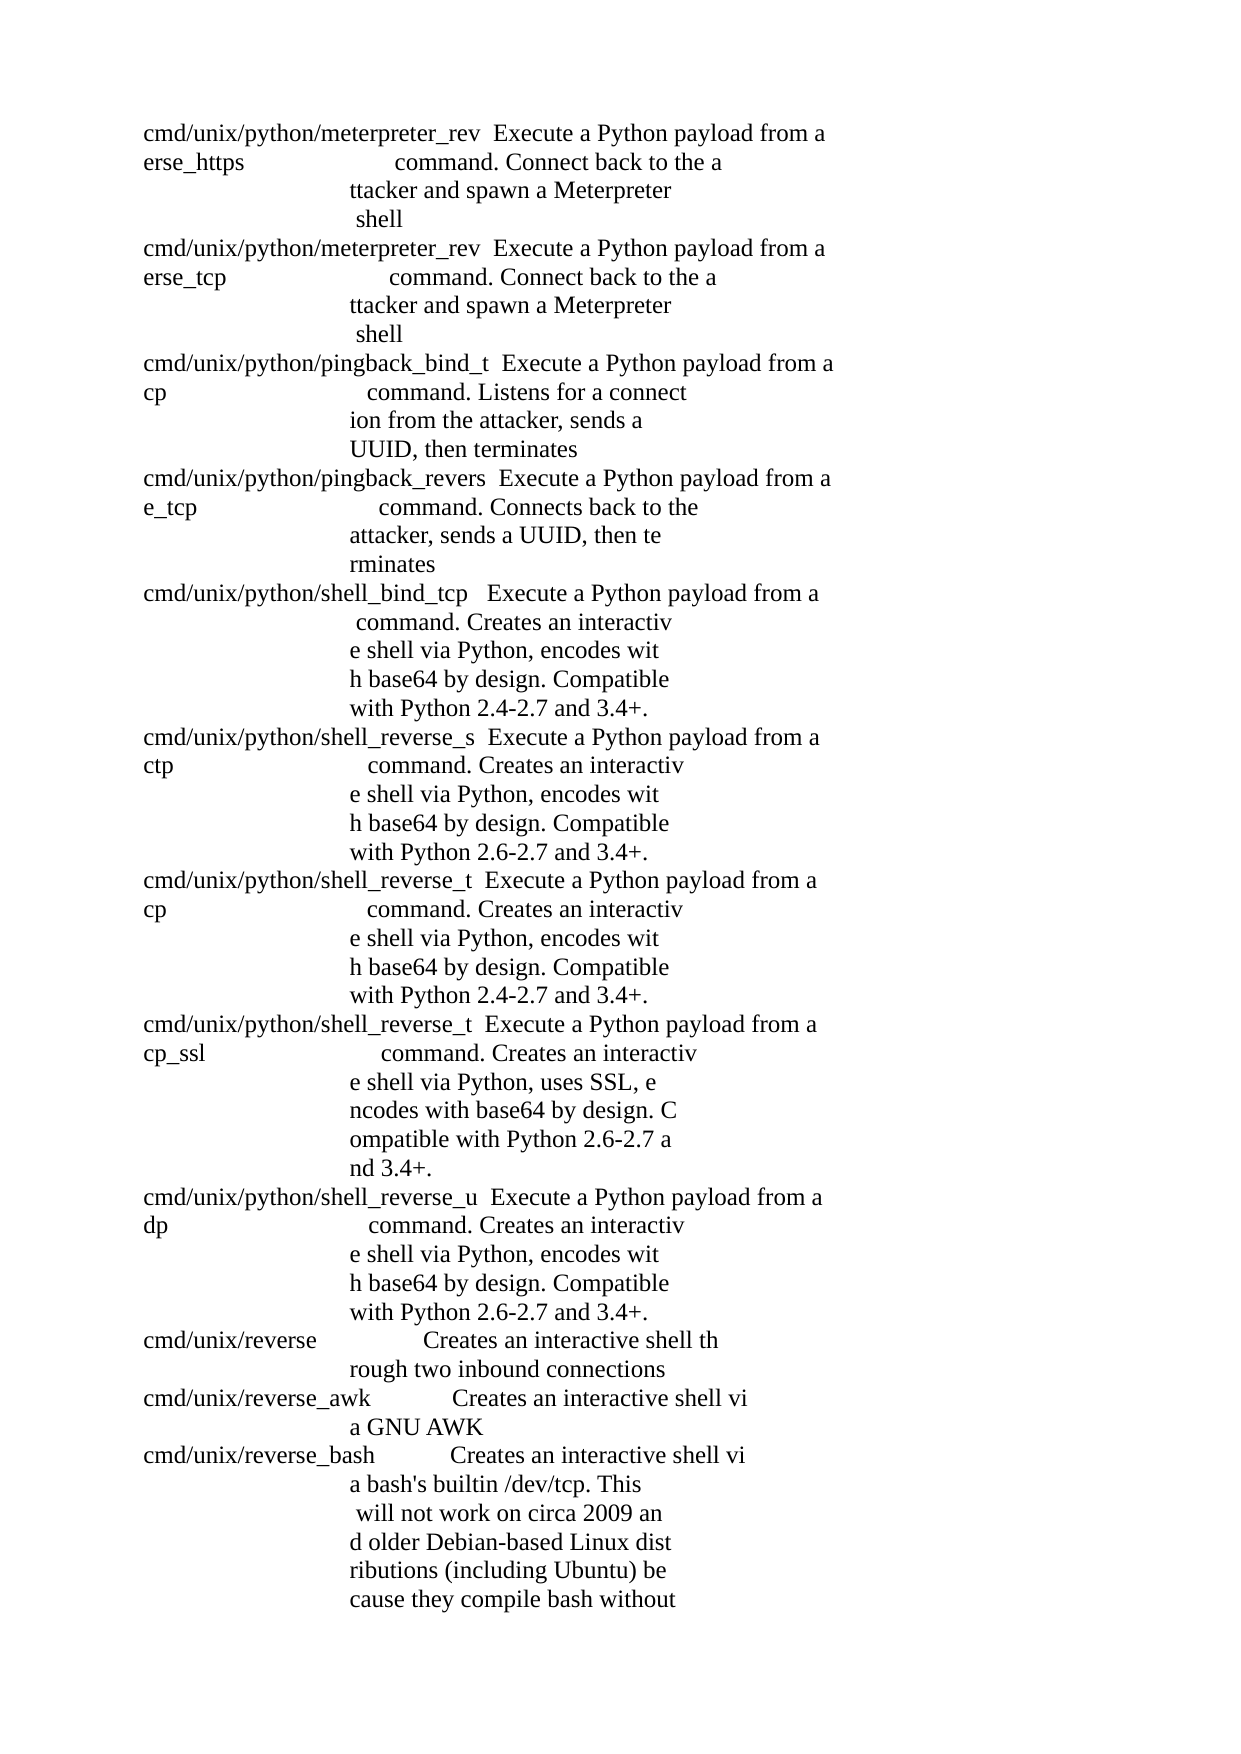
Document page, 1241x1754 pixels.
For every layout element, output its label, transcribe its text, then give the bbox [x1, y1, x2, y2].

text cmd/unix/python/meterpreter_rev Execute a Python payload from a [118, 233, 1122, 262]
text cmd/unix/python/shell_bind_tcp Execute a Python payload from a [118, 578, 1122, 607]
text cp command. Listens for a connect [118, 377, 1122, 406]
text ttacker and spawn a Meterpreter [118, 291, 1122, 319]
text cause they compile bash without [118, 1584, 1122, 1613]
text cmd/unix/python/pingback_bind_t Execute a Python payload from a [118, 348, 1122, 377]
text cmd/unix/python/shell_reverse_u Execute a Python payload from a [118, 1182, 1122, 1211]
text cmd/unix/reverse Creates an interactive shell th [118, 1326, 1122, 1354]
text d older Debian-based Linux dist [118, 1527, 1122, 1556]
text e shell via Python, encodes wit [118, 779, 1122, 808]
text h base64 by design. Compatible [118, 664, 1122, 693]
text attacker, sends a UUID, then te [118, 521, 1122, 549]
text with Python 2.6-2.7 and 3.4+. [118, 1297, 1122, 1326]
text will not work on circa 2009 an [118, 1498, 1122, 1527]
text cmd/unix/python/pingback_revers Execute a Python payload from a [118, 463, 1122, 492]
text a bash's builtin /dev/tcp. This [118, 1469, 1122, 1498]
text rminates [118, 549, 1122, 578]
text cmd/unix/python/meterpreter_rev Execute a Python payload from a [118, 118, 1122, 147]
text erse_tcp command. Connect back to the a [118, 262, 1122, 291]
text e shell via Python, encodes wit [118, 636, 1122, 664]
text e_tcp command. Connects back to the [118, 492, 1122, 521]
text ctp command. Creates an interactiv [118, 751, 1122, 779]
text ion from the attacker, sends a [118, 406, 1122, 434]
text shell [118, 204, 1122, 233]
text with Python 2.6-2.7 and 3.4+. [118, 837, 1122, 866]
text dp command. Creates an interactiv [118, 1211, 1122, 1239]
text ompatible with Python 2.6-2.7 a [118, 1124, 1122, 1153]
text cp command. Creates an interactiv [118, 894, 1122, 923]
text e shell via Python, uses SSL, e [118, 1067, 1122, 1096]
text cmd/unix/reverse_bash Creates an interactive shell vi [118, 1441, 1122, 1469]
text cmd/unix/python/shell_reverse_t Execute a Python payload from a [118, 1009, 1122, 1038]
text rough two inbound connections [118, 1354, 1122, 1383]
text cmd/unix/reverse_awk Creates an interactive shell vi [118, 1383, 1122, 1412]
text e shell via Python, encodes wit [118, 1239, 1122, 1268]
text UUID, then terminates [118, 434, 1122, 463]
text shell [118, 319, 1122, 348]
text a GNU AWK [118, 1412, 1122, 1441]
text h base64 by design. Compatible [118, 952, 1122, 981]
text cp_ssl command. Creates an interactiv [118, 1038, 1122, 1067]
text cmd/unix/python/shell_reverse_t Execute a Python payload from a [118, 866, 1122, 894]
text e shell via Python, encodes wit [118, 923, 1122, 952]
text ncodes with base64 by design. C [118, 1096, 1122, 1124]
text cmd/unix/python/shell_reverse_s Execute a Python payload from a [118, 722, 1122, 751]
text with Python 2.4-2.7 and 3.4+. [118, 981, 1122, 1009]
text ributions (including Ubuntu) be [118, 1556, 1122, 1584]
text with Python 2.4-2.7 and 3.4+. [118, 693, 1122, 722]
text command. Creates an interactiv [118, 607, 1122, 636]
text h base64 by design. Compatible [118, 1268, 1122, 1297]
text erse_https command. Connect back to the a [118, 147, 1122, 176]
text ttacker and spawn a Meterpreter [118, 176, 1122, 204]
text h base64 by design. Compatible [118, 808, 1122, 837]
text nd 3.4+. [118, 1153, 1122, 1182]
